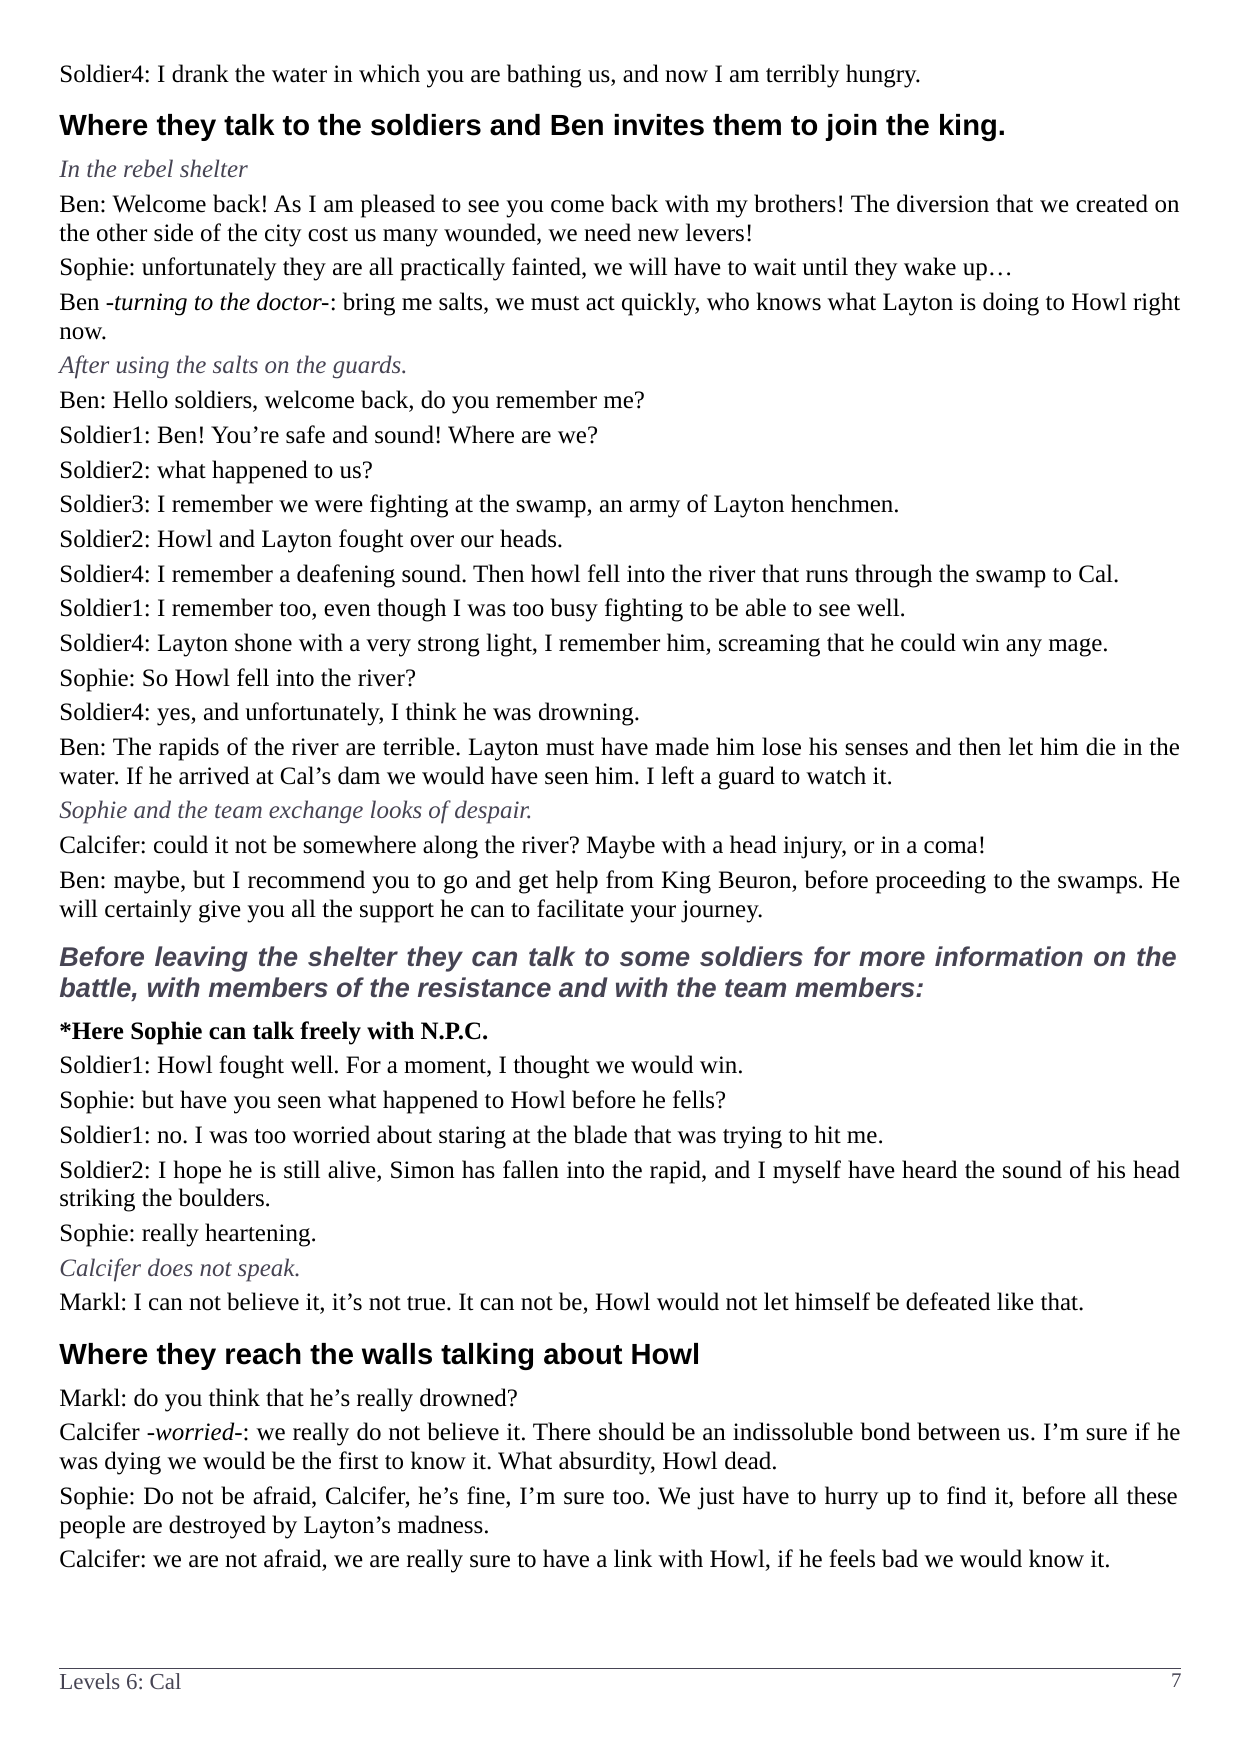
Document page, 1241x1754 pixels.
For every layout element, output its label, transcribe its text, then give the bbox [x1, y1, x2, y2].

subtitle Where they reach the walls talking about Howl [59, 1337, 1181, 1370]
text Markl: I can not believe it, it’s not true. It can not be, Howl would not let himself be defeated like that. [59, 1287, 1181, 1316]
text Soldier4: I drank the water in which you are bathing us, and now I am terribly hungry. [59, 59, 1181, 88]
subtitle Before leaving the shelter they can talk to some soldiers for more information on the battle, with members of the resistance and with the team members: [59, 941, 1181, 1003]
text Sophie: unfortunately they are all practically fainted, we will have to wait until they wake up… [59, 252, 1181, 281]
text Soldier4: I remember a deafening sound. Then howl fell into the river that runs through the swamp to Cal. [59, 559, 1181, 587]
text Soldier1: Ben! You’re safe and sound! Where are we? [59, 420, 1181, 449]
text Calcifer: we are not afraid, we are really sure to have a link with Howl, if he feels bad we would know it. [59, 1544, 1181, 1573]
text Soldier2: what happened to us? [59, 455, 1181, 483]
text Soldier1: Howl fought well. For a moment, I thought we would win. [59, 1051, 1181, 1079]
text Ben -turning to the doctor-: bring me salts, we must act quickly, who knows what Layton is doing to Howl right now. [59, 287, 1181, 345]
text Markl: do you think that he’s really drowned? [59, 1383, 1181, 1412]
text Ben: Hello soldiers, welcome back, do you remember me? [59, 385, 1181, 414]
text Sophie and the team exchange looks of despair. [59, 796, 1181, 824]
text Calcifer: could it not be somewhere along the river? Maybe with a head injury, or in a coma! [59, 830, 1181, 859]
text Sophie: So Howl fell into the river? [59, 663, 1181, 692]
text Sophie: but have you seen what happened to Howl before he fells? [59, 1085, 1181, 1114]
text Ben: maybe, but I recommend you to go and get help from King Beuron, before proceeding to the swamps. He will certainly give you all the support he can to facilitate your journey. [59, 865, 1181, 922]
text Ben: The rapids of the river are terrible. Layton must have made him lose his senses and then let him die in the water. If he arrived at Cal’s dam we would have seen him. I left a guard to watch it. [59, 732, 1181, 790]
text In the rebel shelter [59, 154, 1181, 183]
text Sophie: Do not be afraid, Calcifer, he’s fine, I’m sure too. We just have to hurry up to find it, before all these people are destroyed by Layton’s madness. [59, 1481, 1181, 1538]
text Soldier1: I remember too, even though I was too busy fighting to be able to see well. [59, 593, 1181, 622]
text Calcifer -worried-: we really do not believe it. There should be an indissoluble bond between us. I’m sure if he was dying we would be the first to know it. What absurdity, Howl dead. [59, 1417, 1181, 1475]
text Soldier2: Howl and Layton fought over our heads. [59, 524, 1181, 553]
subtitle Where they talk to the soldiers and Ben invites them to join the king. [59, 108, 1181, 142]
text After using the salts on the guards. [59, 351, 1181, 379]
text Soldier4: yes, and unfortunately, I think he was drowning. [59, 697, 1181, 726]
text Soldier2: I hope he is still alive, Simon has fallen into the rapid, and I myself have heard the sound of his head striking the boulders. [59, 1155, 1181, 1212]
text Soldier1: no. I was too worried about staring at the blade that was trying to hit me. [59, 1120, 1181, 1149]
text Soldier3: I remember we were fighting at the swamp, an army of Layton henchmen. [59, 489, 1181, 518]
text Calcifer does not speak. [59, 1253, 1181, 1282]
text *Here Sophie can talk freely with N.P.C. [59, 1016, 1181, 1045]
text Ben: Welcome back! As I am pleased to see you come back with my brothers! The diversion that we created on the other side of the city cost us many wounded, we need new levers! [59, 189, 1181, 247]
text Sophie: really heartening. [59, 1218, 1181, 1247]
text Soldier4: Layton shone with a very strong light, I remember him, screaming that he could win any mage. [59, 628, 1181, 657]
